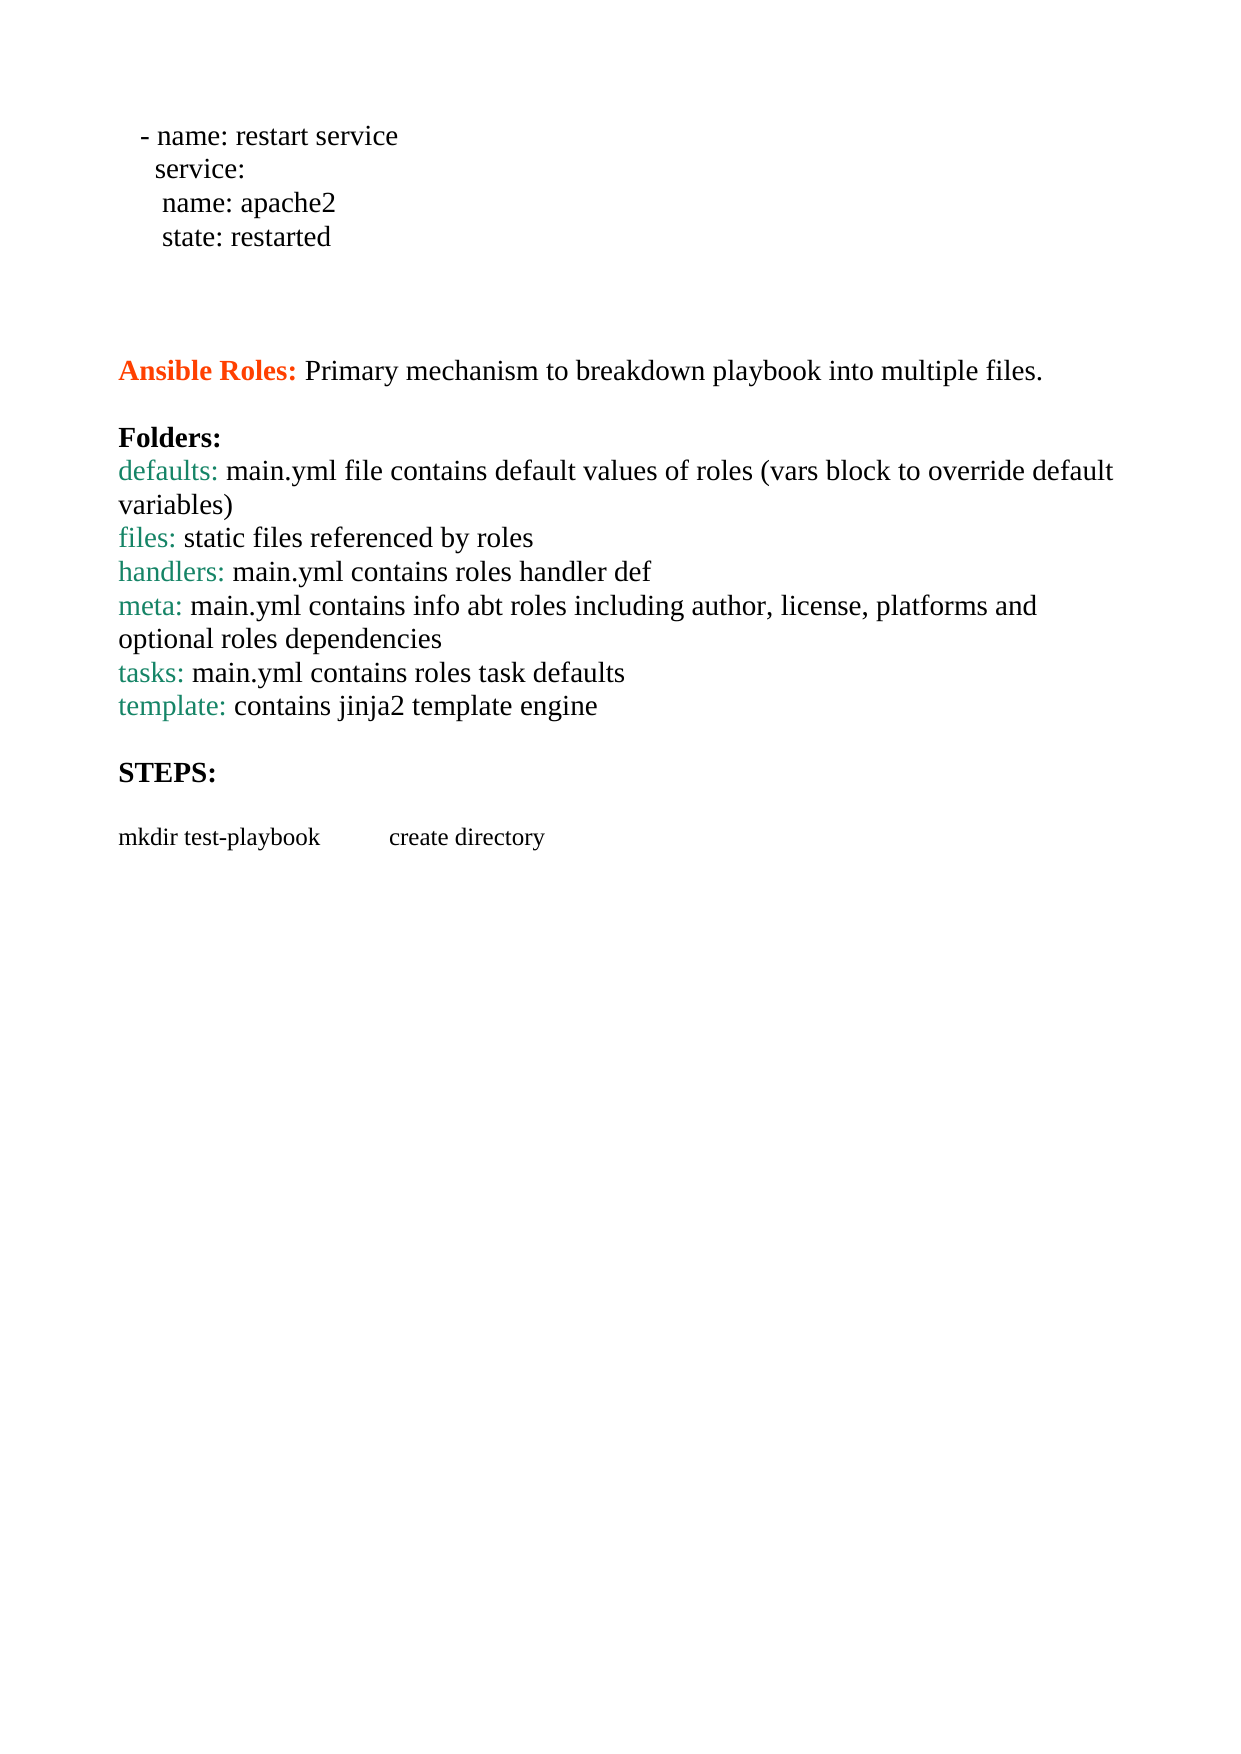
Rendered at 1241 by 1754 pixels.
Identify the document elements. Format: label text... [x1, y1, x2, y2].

text state: restarted [118, 219, 1122, 252]
text - name: restart service [118, 118, 1122, 152]
text handlers: main.yml contains roles handler def [118, 554, 1122, 588]
text name: apache2 [118, 185, 1122, 219]
text Ansible Roles: Primary mechanism to breakdown playbook into multiple files. [118, 353, 1122, 386]
text defaults: main.yml file contains default values of roles (vars block to override default variables) [118, 453, 1122, 521]
text files: static files referenced by roles [118, 521, 1122, 554]
text mkdir test-playbook create directory [118, 822, 1122, 851]
text STEPS: [118, 755, 1122, 789]
text meta: main.yml contains info abt roles including author, license, platforms and optional roles dependencies [118, 588, 1122, 655]
text Folders: [118, 420, 1122, 453]
text template: contains jinja2 template engine [118, 688, 1122, 722]
text tasks: main.yml contains roles task defaults [118, 655, 1122, 688]
text service: [118, 152, 1122, 185]
